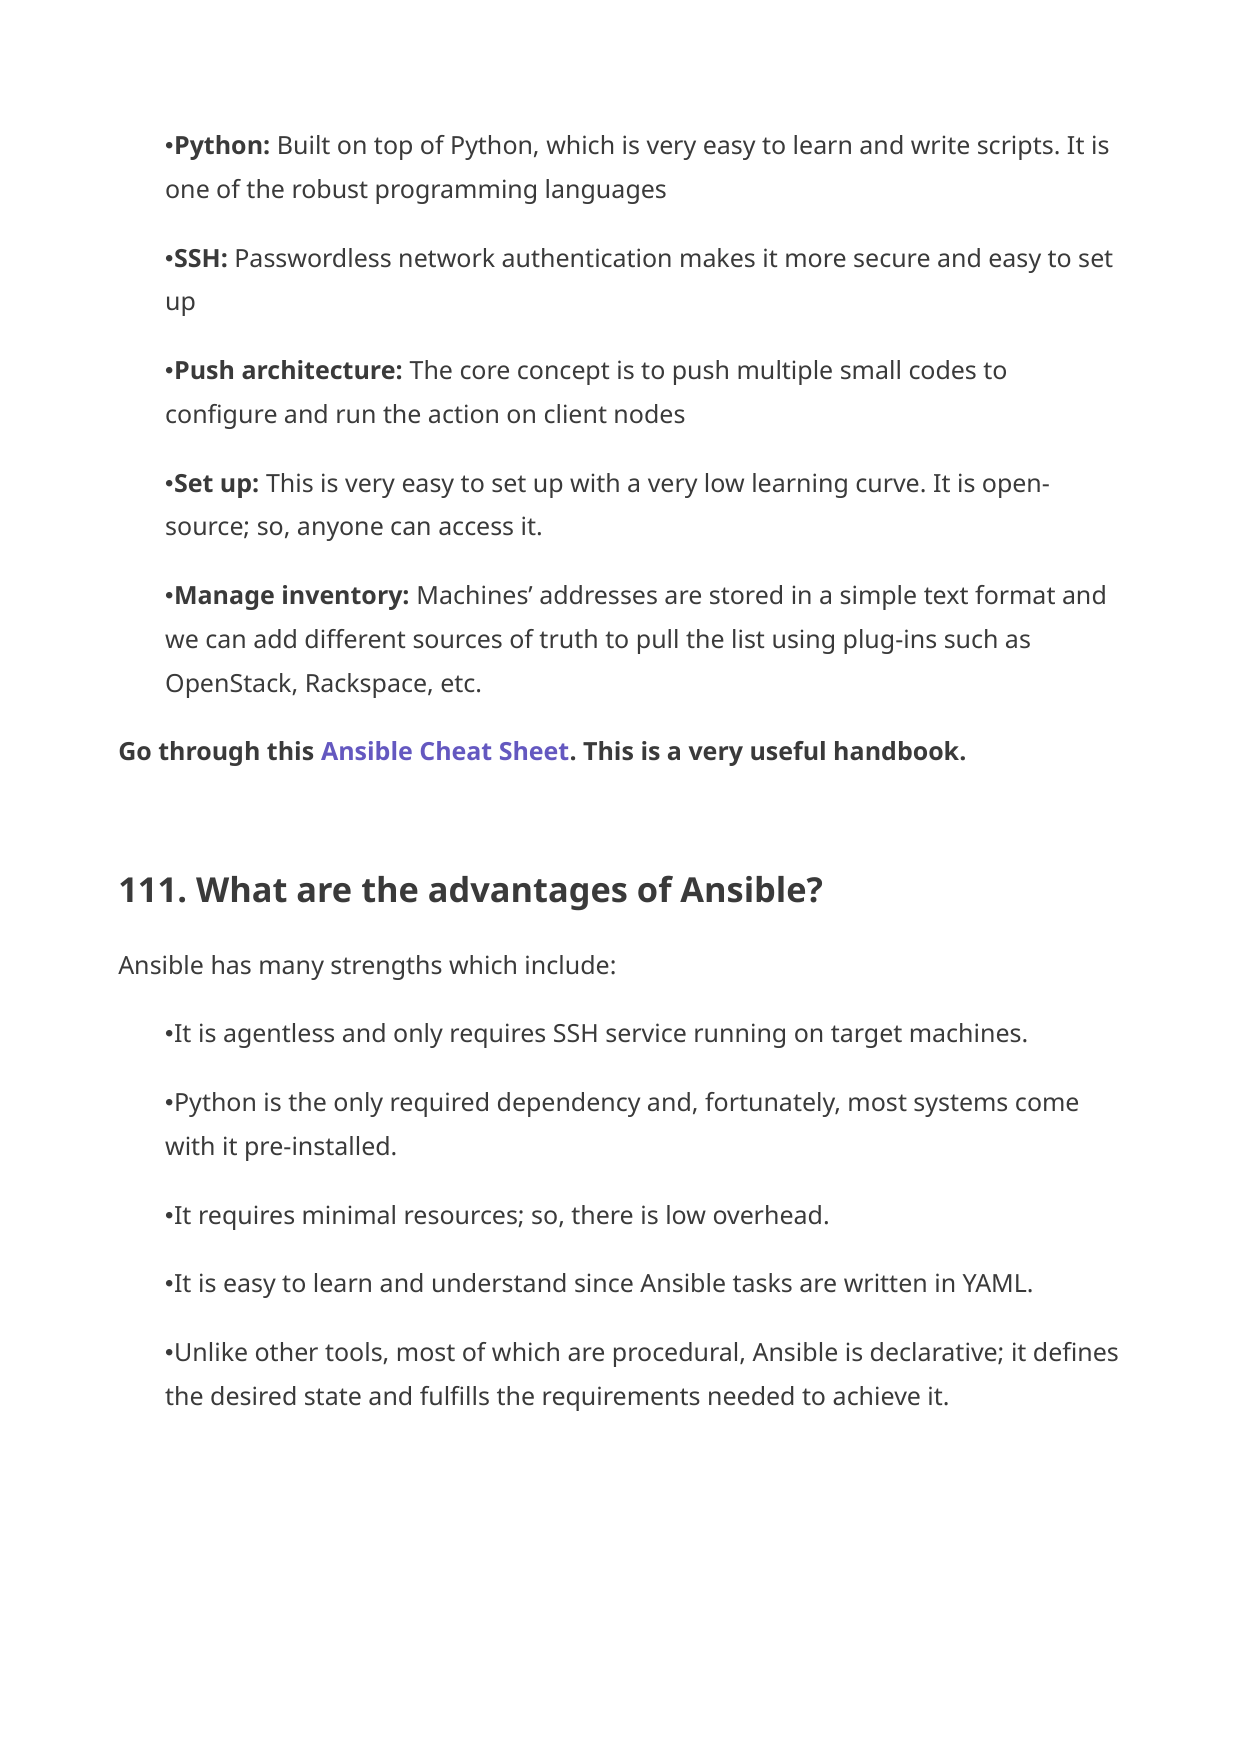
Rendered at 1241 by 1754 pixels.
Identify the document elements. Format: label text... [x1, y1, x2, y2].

list Unlike other tools, most of which are procedural, Ansible is declarative; it defines the desired state and fulfills the requirements needed to achieve it. [165, 1325, 1122, 1413]
list It requires minimal resources; so, there is low overhead. [165, 1188, 1122, 1231]
subtitle 111. What are the advantages of Ansible? [118, 863, 1122, 913]
list It is easy to learn and understand since Ansible tasks are written in YAML. [165, 1256, 1122, 1300]
list SSH: Passwordless network authentication makes it more secure and easy to set up [165, 231, 1122, 318]
text Go through this Ansible Cheat Sheet. This is a very useful handbook. [118, 724, 1122, 768]
list Set up: This is very easy to set up with a very low learning curve. It is open-source; so, anyone can access it. [165, 456, 1122, 543]
list It is agentless and only requires SSH service running on target machines. [165, 1006, 1122, 1050]
list Push architecture: The core concept is to push multiple small codes to configure and run the action on client nodes [165, 343, 1122, 431]
list Python is the only required dependency and, fortunately, most systems come with it pre-installed. [165, 1075, 1122, 1163]
list Python: Built on top of Python, which is very easy to learn and write scripts. It is one of the robust programming languages [165, 118, 1122, 206]
list Manage inventory: Machines’ addresses are stored in a simple text format and we can add different sources of truth to pull the list using plug-ins such as OpenStack, Rackspace, etc. [165, 568, 1122, 699]
text Ansible has many strengths which include: [118, 938, 1122, 981]
